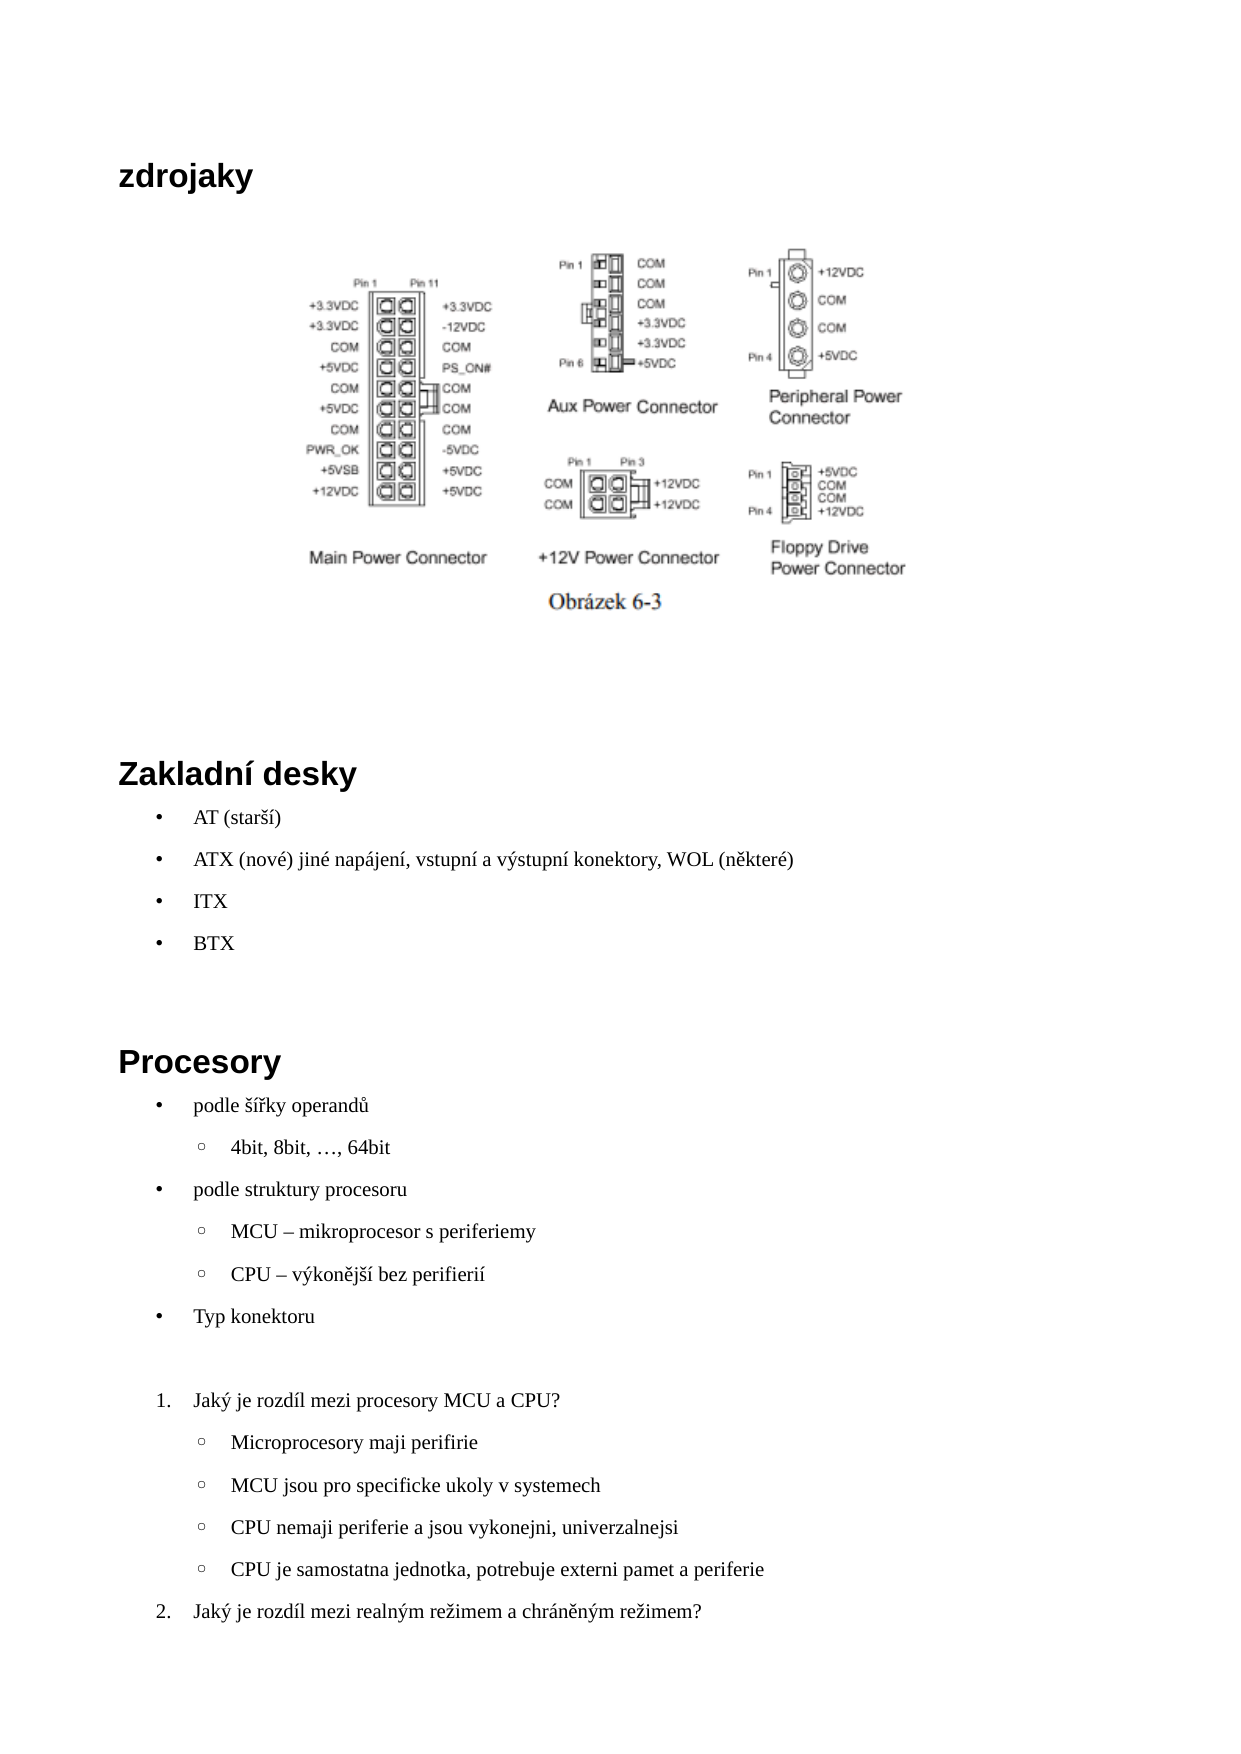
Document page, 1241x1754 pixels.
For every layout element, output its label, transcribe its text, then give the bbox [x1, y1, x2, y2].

list CPU je samostatna jednotka, potrebuje externi pamet a periferie [193, 1557, 1122, 1581]
list Jaký je rozdíl mezi procesory MCU a CPU? [156, 1388, 1122, 1412]
list 4bit, 8bit, …, 64bit [193, 1135, 1122, 1159]
list Typ konektoru [156, 1304, 1122, 1328]
list ATX (nové) jiné napájení, vstupní a výstupní konektory, WOL (některé) [156, 847, 1122, 871]
list Microprocesory maji perifirie [193, 1430, 1122, 1454]
subtitle zdrojaky Zakladní desky [118, 118, 1122, 792]
list podle šířky operandů [156, 1093, 1122, 1117]
list podle struktury procesoru [156, 1177, 1122, 1201]
list ITX [156, 889, 1122, 913]
list CPU – výkonější bez perifierií [193, 1262, 1122, 1286]
picture [125, 224, 1084, 639]
list MCU – mikroprocesor s periferiemy [193, 1219, 1122, 1243]
list MCU jsou pro specificke ukoly v systemech [193, 1472, 1122, 1497]
list BTX [156, 931, 1122, 955]
list CPU nemaji periferie a jsou vykonejni, univerzalnejsi [193, 1515, 1122, 1539]
list Jaký je rozdíl mezi realným režimem a chráněným režimem? [156, 1599, 1122, 1623]
list AT (starší) [156, 805, 1122, 829]
subtitle Procesory [118, 1042, 1122, 1080]
